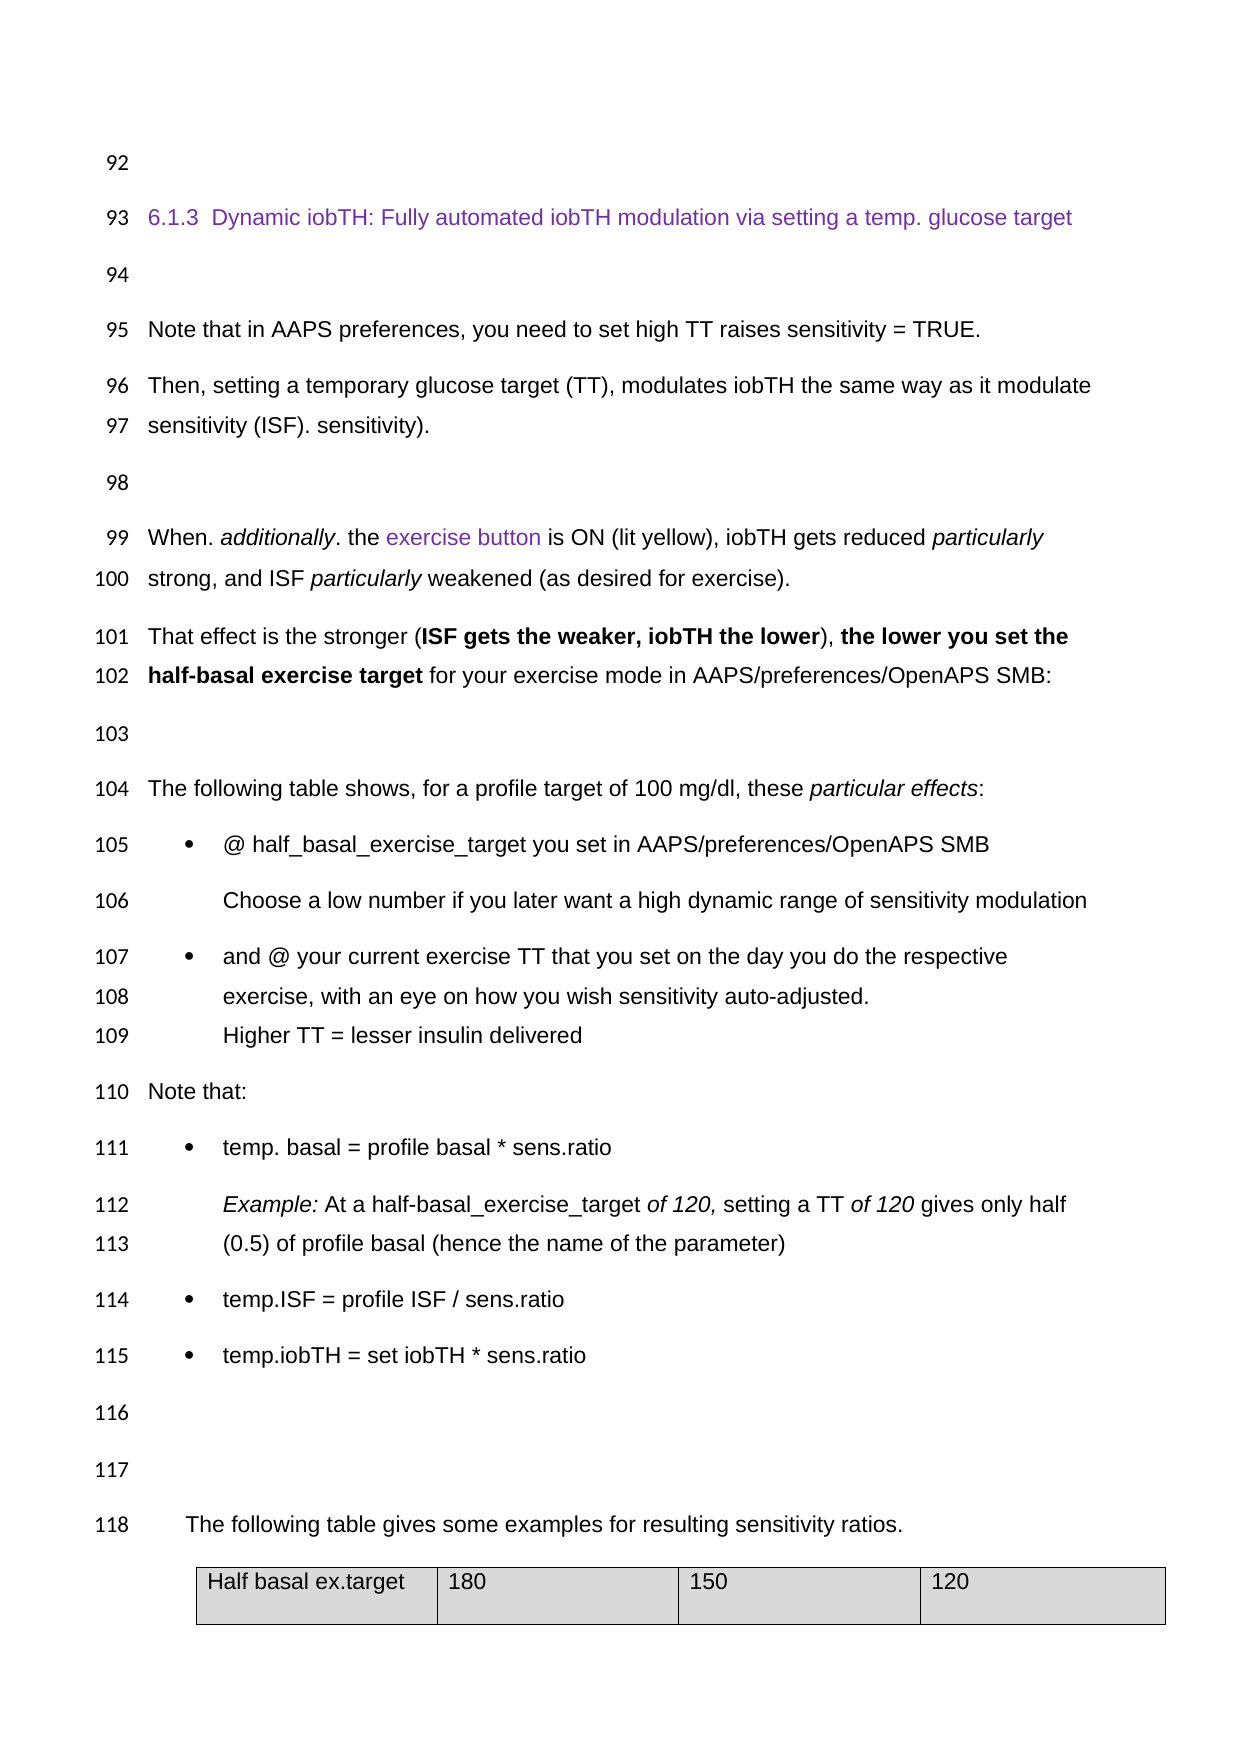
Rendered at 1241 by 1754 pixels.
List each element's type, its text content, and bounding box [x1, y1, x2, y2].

list temp.ISF = profile ISF / sens.ratio [185, 1286, 1093, 1312]
text 6.1.3 Dynamic iobTH: Fully automated iobTH modulation via setting a temp. glucose target [148, 204, 1093, 230]
text When. additionally. the exercise button is ON (lit yellow), iobTH gets reduced particularly strong, and ISF particularly weakened (as desired for exercise). [148, 524, 1093, 592]
text The following table shows, for a profile target of 100 mg/dl, these particular effects: [148, 775, 1093, 801]
table_header 180 [438, 1568, 678, 1624]
list Example: At a half-basal_exercise_target of 120, setting a TT of 120 gives only half (0.5) of profile basal (hence the name of the parameter) [223, 1191, 1093, 1256]
text Then, setting a temporary glucose target (TT), modulates iobTH the same way as it modulate sensitivity (ISF). sensitivity). [148, 372, 1093, 438]
table_header Half basal ex.target [197, 1568, 437, 1624]
table_header 150 [679, 1568, 920, 1624]
text Note that in AAPS preferences, you need to set high TT raises sensitivity = TRUE. [148, 316, 1093, 342]
text Note that: [148, 1078, 1093, 1104]
list Choose a low number if you later want a high dynamic range of sensitivity modulation [223, 887, 1093, 913]
table_header 120 [921, 1568, 1165, 1624]
list temp. basal = profile basal * sens.ratio [185, 1134, 1093, 1161]
text That effect is the stronger (ISF gets the weaker, iobTH the lower), the lower you set the half-basal exercise target for your exercise mode in AAPS/preferences/OpenAPS SMB: [148, 623, 1093, 689]
list temp.iobTH = set iobTH * sens.ratio [185, 1342, 1093, 1369]
text The following table gives some examples for resulting sensitivity ratios. [185, 1511, 1093, 1537]
list and @ your current exercise TT that you set on the day you do the respective exercise, with an eye on how you wish sensitivity auto-adjusted. Higher TT = lesser insulin delivered [185, 943, 1093, 1048]
list @ half_basal_exercise_target you set in AAPS/preferences/OpenAPS SMB [185, 831, 1093, 857]
